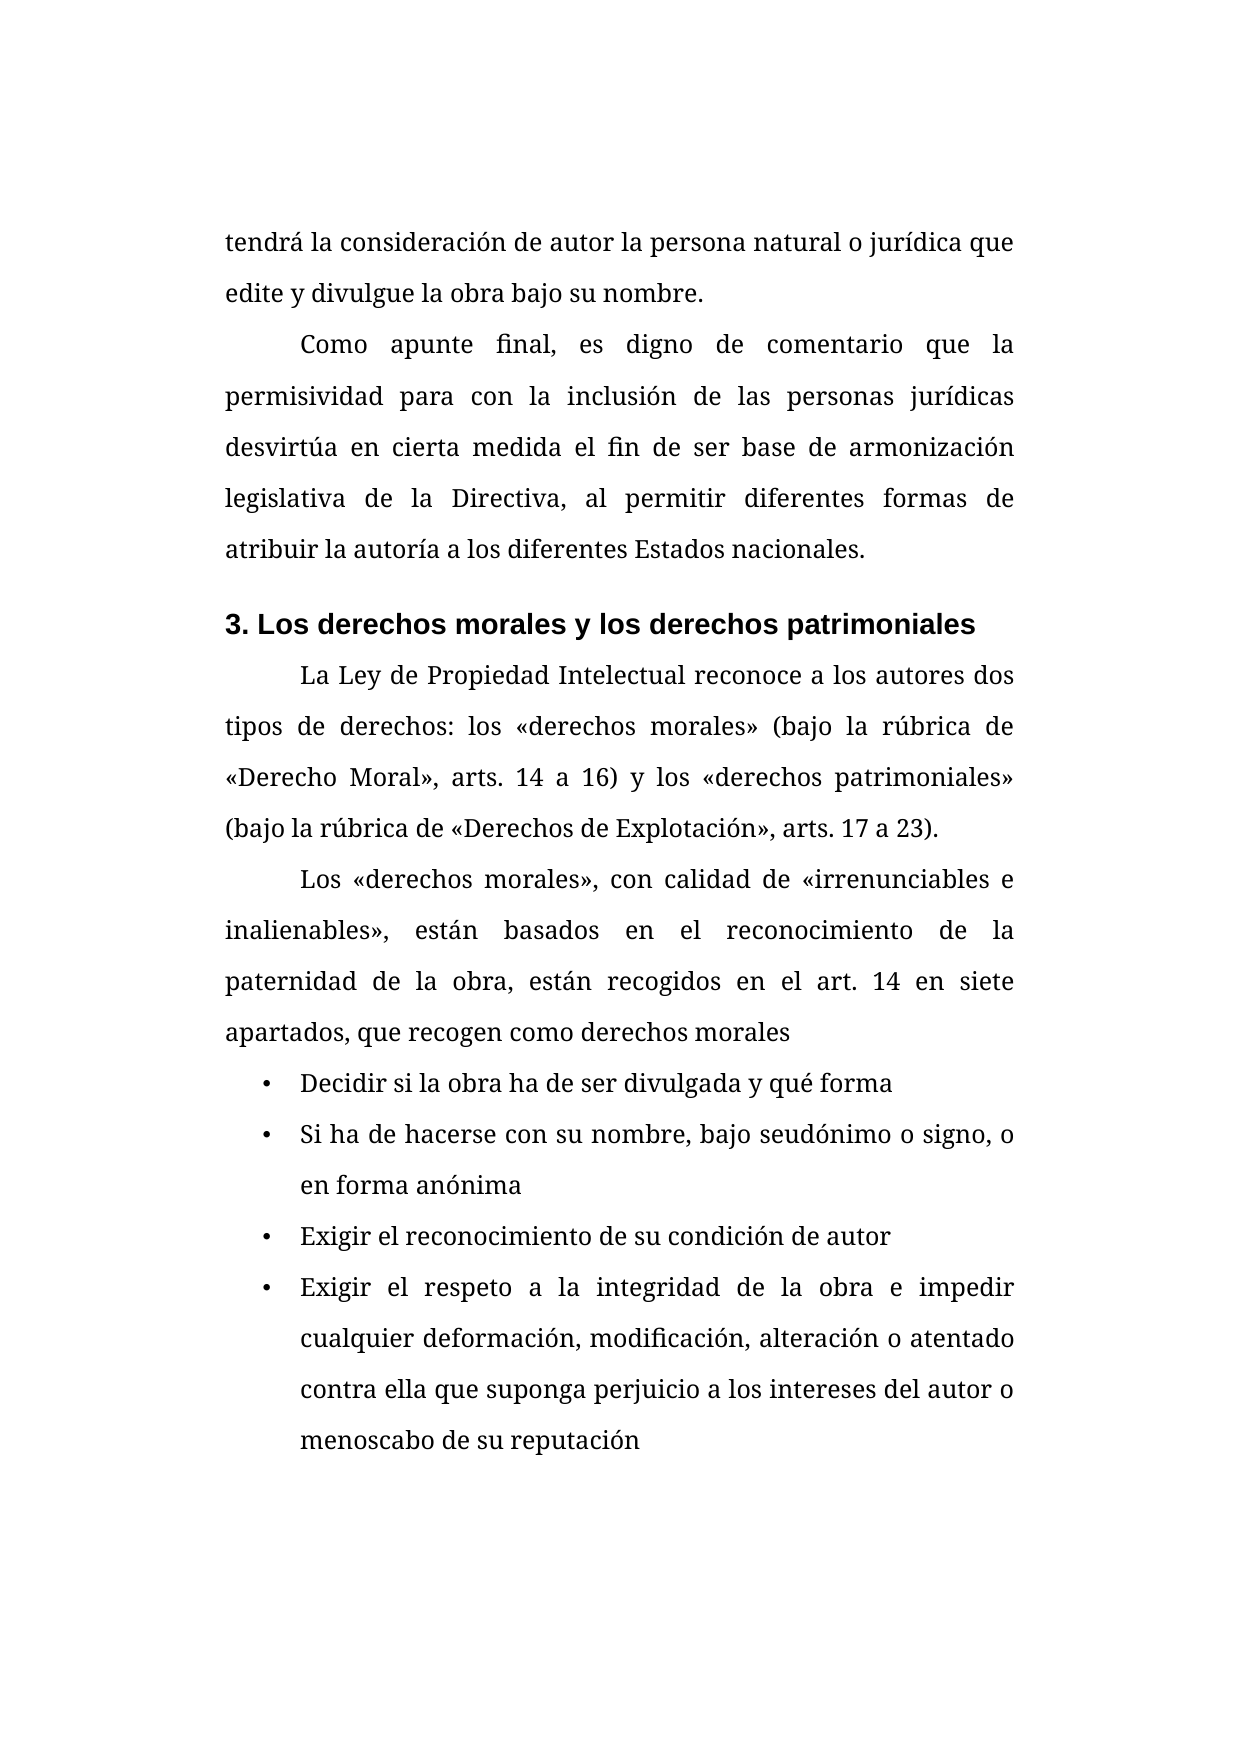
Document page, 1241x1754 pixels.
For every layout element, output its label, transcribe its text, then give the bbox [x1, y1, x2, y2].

list Si ha de hacerse con su nombre, bajo seudónimo o signo, o en forma anónima [262, 1117, 1015, 1202]
text La Ley de Propiedad Intelectual reconoce a los autores dos tipos de derechos: los «derechos morales» (bajo la rúbrica de «Derecho Moral», arts. 14 a 16) y los «derechos patrimoniales» (bajo la rúbrica de «Derechos de Explotación», arts. 17 a 23). [225, 657, 1015, 844]
list Exigir el respeto a la integridad de la obra e impedir cualquier deformación, modificación, alteración o atentado contra ella que suponga perjuicio a los intereses del autor o menoscabo de su reputación [262, 1270, 1015, 1457]
list Decidir si la obra ha de ser divulgada y qué forma [262, 1066, 1015, 1100]
text Los «derechos morales», con calidad de «irrenunciables e inalienables», están basados en el reconocimiento de la paternidad de la obra, están recogidos en el art. 14 en siete apartados, que recogen como derechos morales [225, 862, 1015, 1049]
text Como apunte final, es digno de comentario que la permisividad para con la inclusión de las personas jurídicas desvirtúa en cierta medida el fin de ser base de armonización legislativa de la Directiva, al permitir diferentes formas de atribuir la autoría a los diferentes Estados nacionales. [225, 327, 1015, 565]
list Exigir el reconocimiento de su condición de autor [262, 1219, 1015, 1253]
text tendrá la consideración de autor la persona natural o jurídica que edite y divulgue la obra bajo su nombre. [225, 225, 1015, 310]
text 3. Los derechos morales y los derechos patrimoniales [225, 607, 1015, 641]
